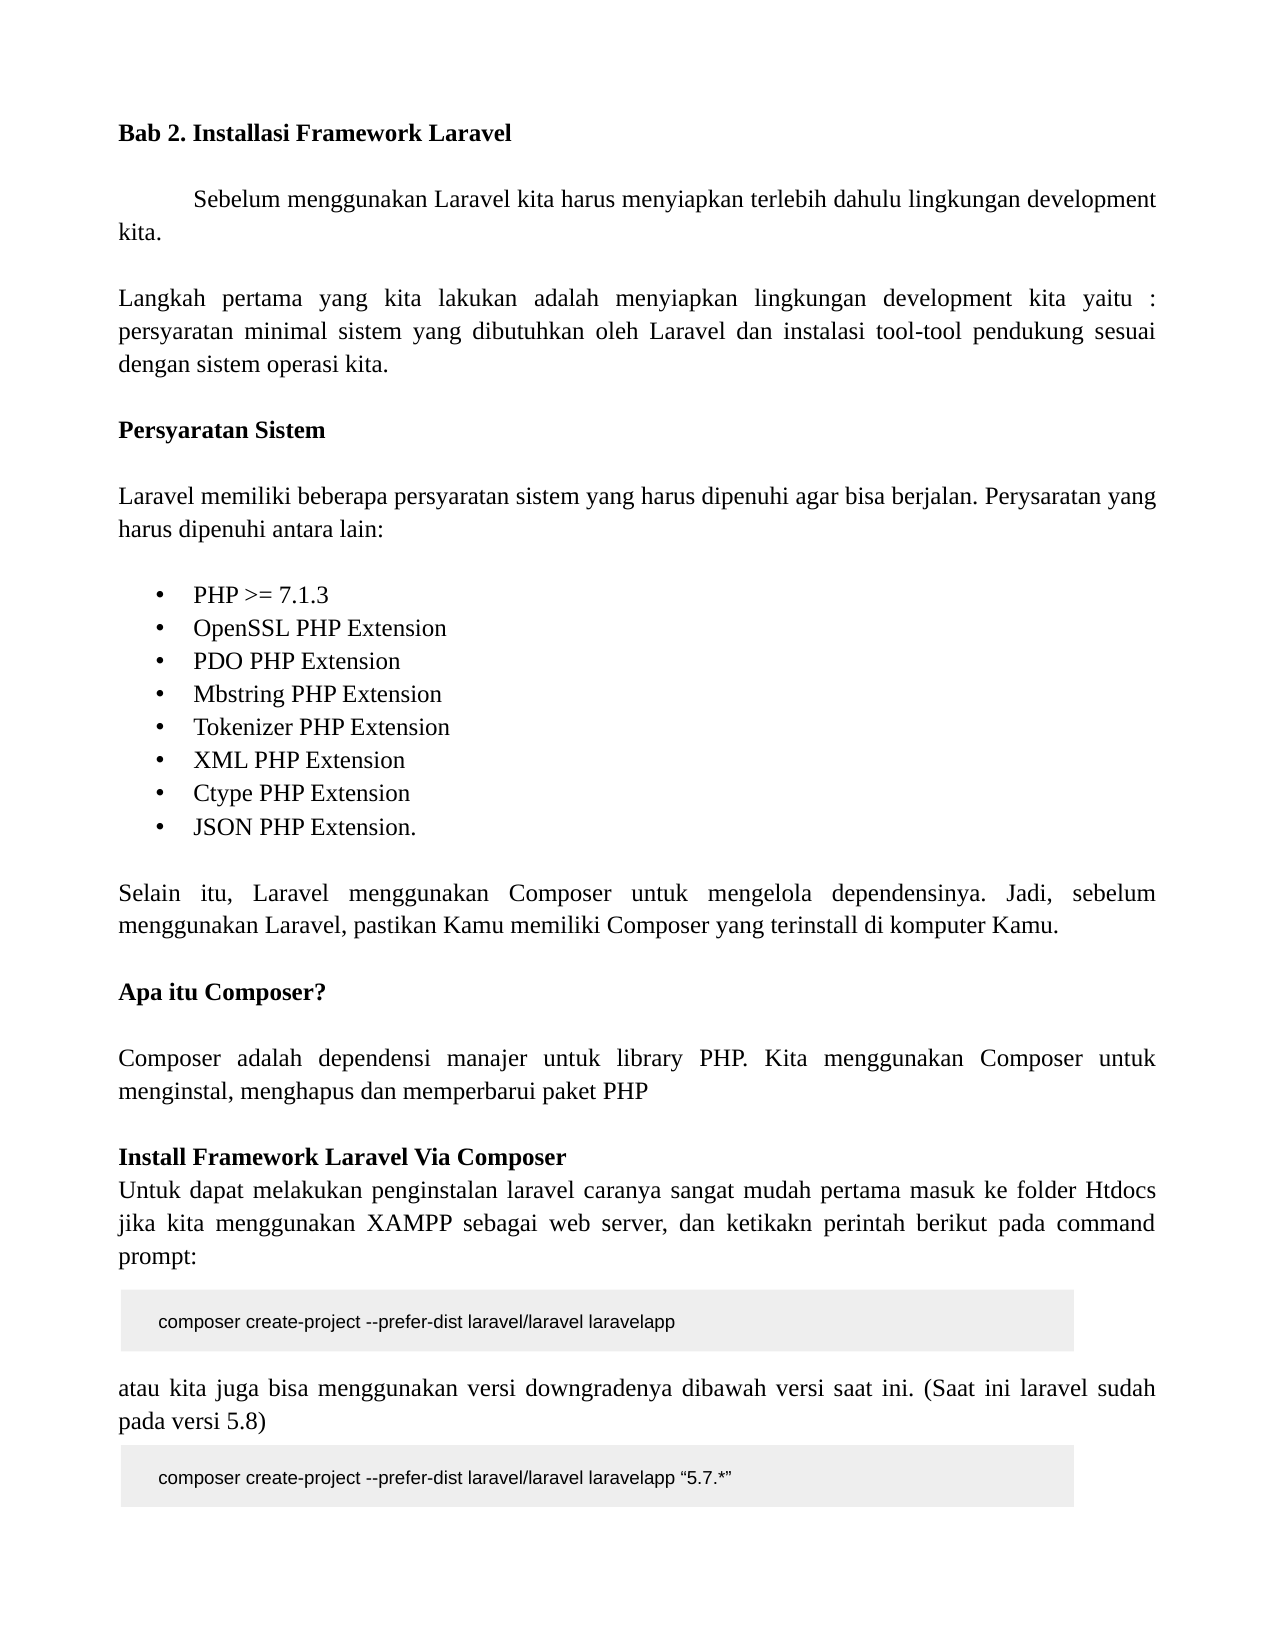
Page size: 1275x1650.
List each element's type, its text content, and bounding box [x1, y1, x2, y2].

list Ctype PHP Extension [156, 778, 1157, 807]
text Install Framework Laravel Via Composer [118, 1142, 1157, 1171]
list Tokenizer PHP Extension [156, 712, 1157, 741]
text Laravel memiliki beberapa persyaratan sistem yang harus dipenuhi agar bisa berjalan. Perysaratan yang harus dipenuhi antara lain: [118, 481, 1157, 543]
text Composer adalah dependensi manajer untuk library PHP. Kita menggunakan Composer untuk menginstal, menghapus dan memperbarui paket PHP [118, 1043, 1157, 1104]
list PDO PHP Extension [156, 646, 1157, 675]
list JSON PHP Extension. [156, 812, 1157, 840]
list XML PHP Extension [156, 746, 1157, 774]
text Untuk dapat melakukan penginstalan laravel caranya sangat mudah pertama masuk ke folder Htdocs jika kita menggunakan XAMPP sebagai web server, dan ketikakn perintah berikut pada command prompt: [118, 1175, 1157, 1269]
text Selain itu, Laravel menggunakan Composer untuk mengelola dependensinya. Jadi, sebelum menggunakan Laravel, pastikan Kamu memiliki Composer yang terinstall di komputer Kamu. [118, 878, 1157, 939]
list OpenSSL PHP Extension [156, 613, 1157, 642]
text Persyaratan Sistem [118, 415, 1157, 444]
text Langkah pertama yang kita lakukan adalah menyiapkan lingkungan development kita yaitu : persyaratan minimal sistem yang dibutuhkan oleh Laravel dan instalasi tool-tool pendukung sesuai dengan sistem operasi kita. [118, 283, 1157, 378]
text Apa itu Composer? [118, 977, 1157, 1005]
text atau kita juga bisa menggunakan versi downgradenya dibawah versi saat ini. (Saat ini laravel sudah pada versi 5.8) [118, 1373, 1157, 1435]
text Bab 2. Installasi Framework Laravel [118, 118, 1157, 147]
text Sebelum menggunakan Laravel kita harus menyiapkan terlebih dahulu lingkungan development kita. [118, 184, 1157, 246]
list Mbstring PHP Extension [156, 679, 1157, 708]
list PHP >= 7.1.3 [156, 580, 1157, 609]
